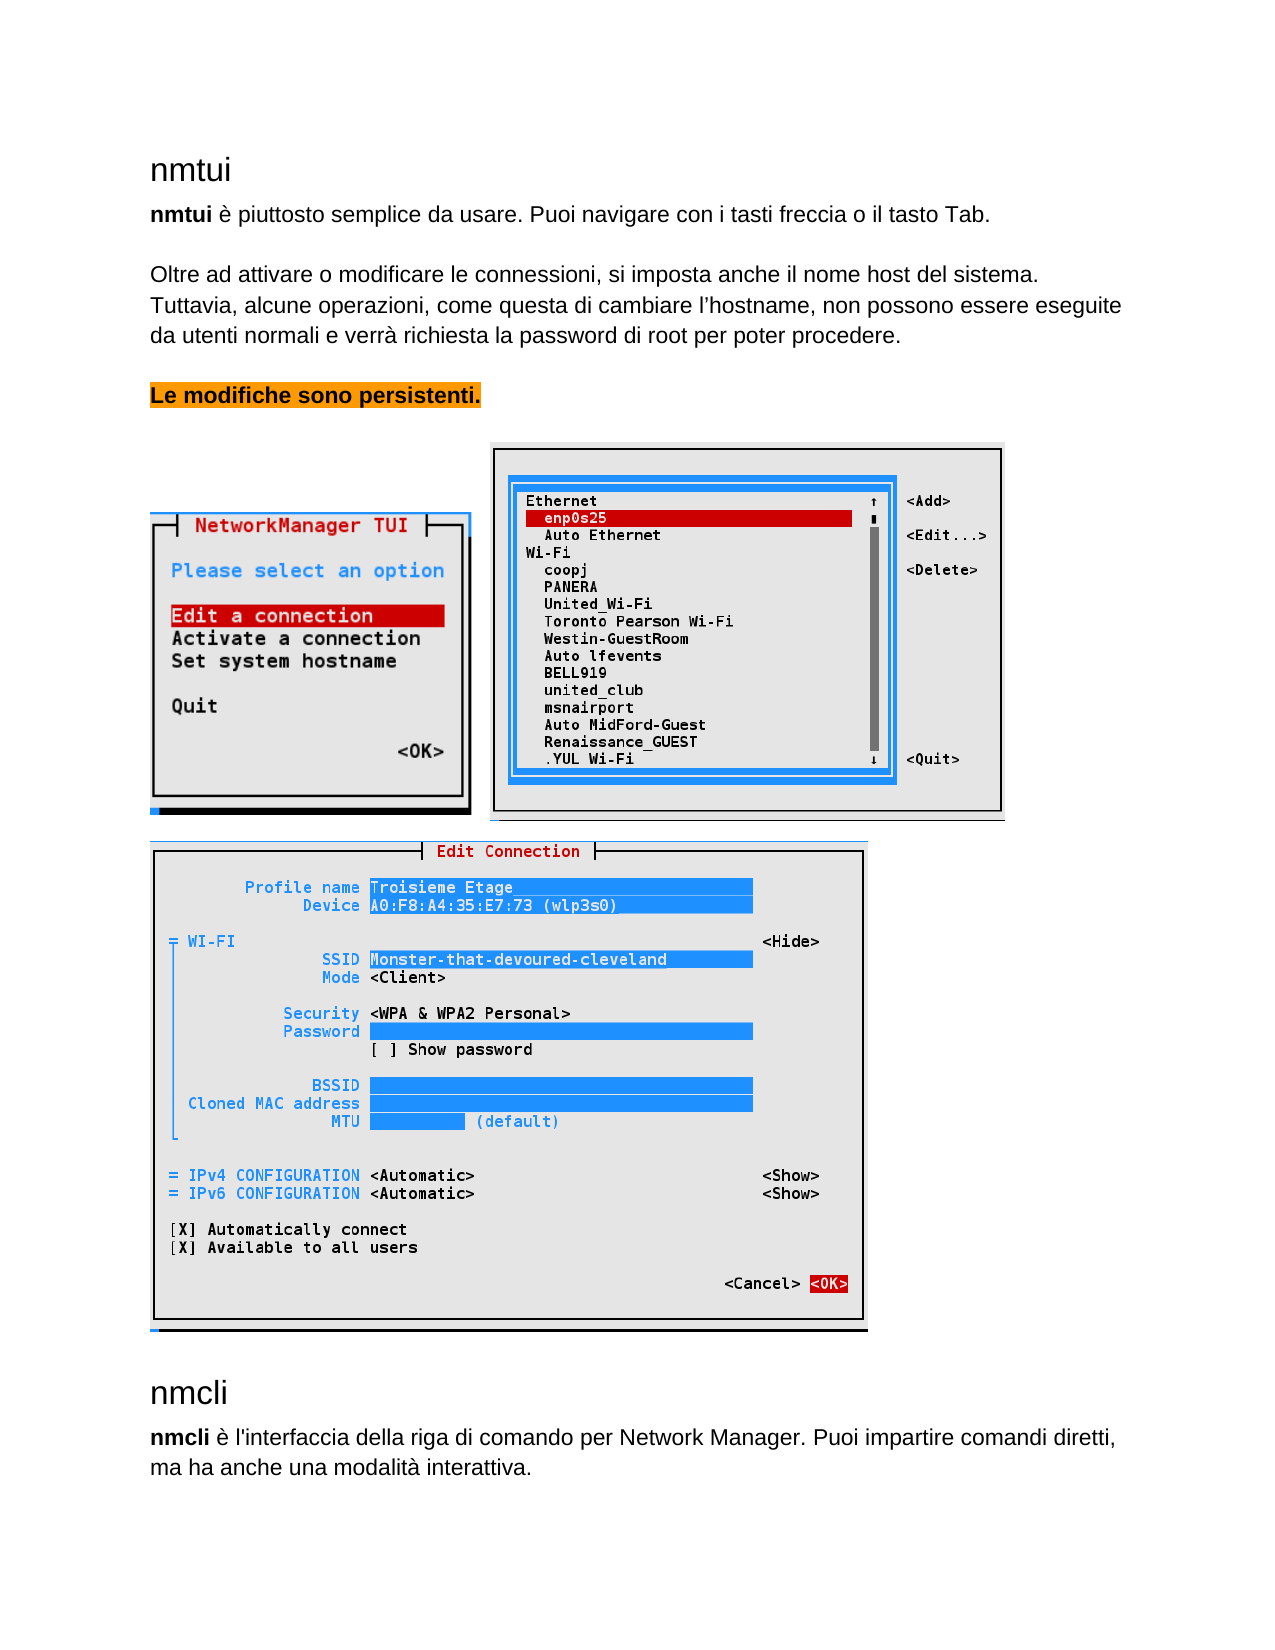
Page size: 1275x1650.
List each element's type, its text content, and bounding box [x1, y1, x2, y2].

picture [150, 512, 472, 815]
subtitle nmtui [150, 150, 1125, 188]
text nmcli è l'interfaccia della riga di comando per Network Manager. Puoi impartire comandi diretti, ma ha anche una modalità interattiva. [150, 1424, 1125, 1481]
picture [490, 442, 1005, 821]
text nmtui è piuttosto semplice da usare. Puoi navigare con i tasti freccia o il tasto Tab. [150, 201, 1125, 227]
text Oltre ad attivare o modificare le connessioni, si imposta anche il nome host del sistema. Tuttavia, alcune operazioni, come questa di cambiare l’hostname, non possono essere eseguite da utenti normali e verrà richiesta la password di root per poter procedere. Le modifiche sono persistenti. [150, 261, 1125, 408]
picture [150, 841, 868, 1332]
subtitle nmcli [150, 1373, 1125, 1412]
